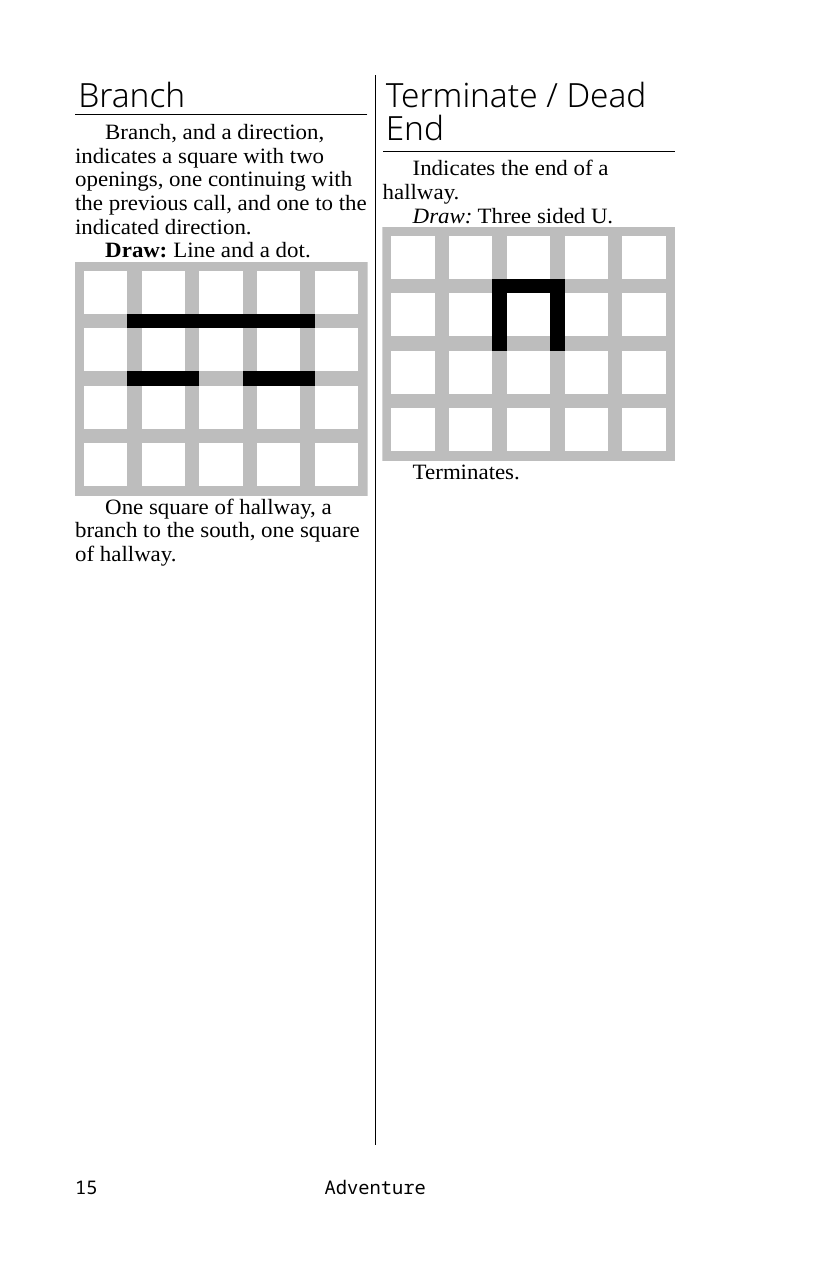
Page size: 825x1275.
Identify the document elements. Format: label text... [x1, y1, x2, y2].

text Indicates the end of a hallway. [382, 157, 675, 204]
subtitle branch [75, 75, 367, 114]
picture [382, 227, 675, 461]
picture [75, 262, 368, 496]
text Terminates. [382, 461, 675, 484]
text Draw: Line and a dot. [75, 239, 367, 262]
text Draw: Three sided U. [382, 204, 675, 227]
text Branch, and a direction, indicates a square with two openings, one continuing with the previous call, and one to the indicated direction. [75, 120, 367, 239]
text One square of hallway, a branch to the south, one square of hallway. [75, 496, 367, 566]
subtitle Terminate / Dead End [382, 75, 675, 151]
